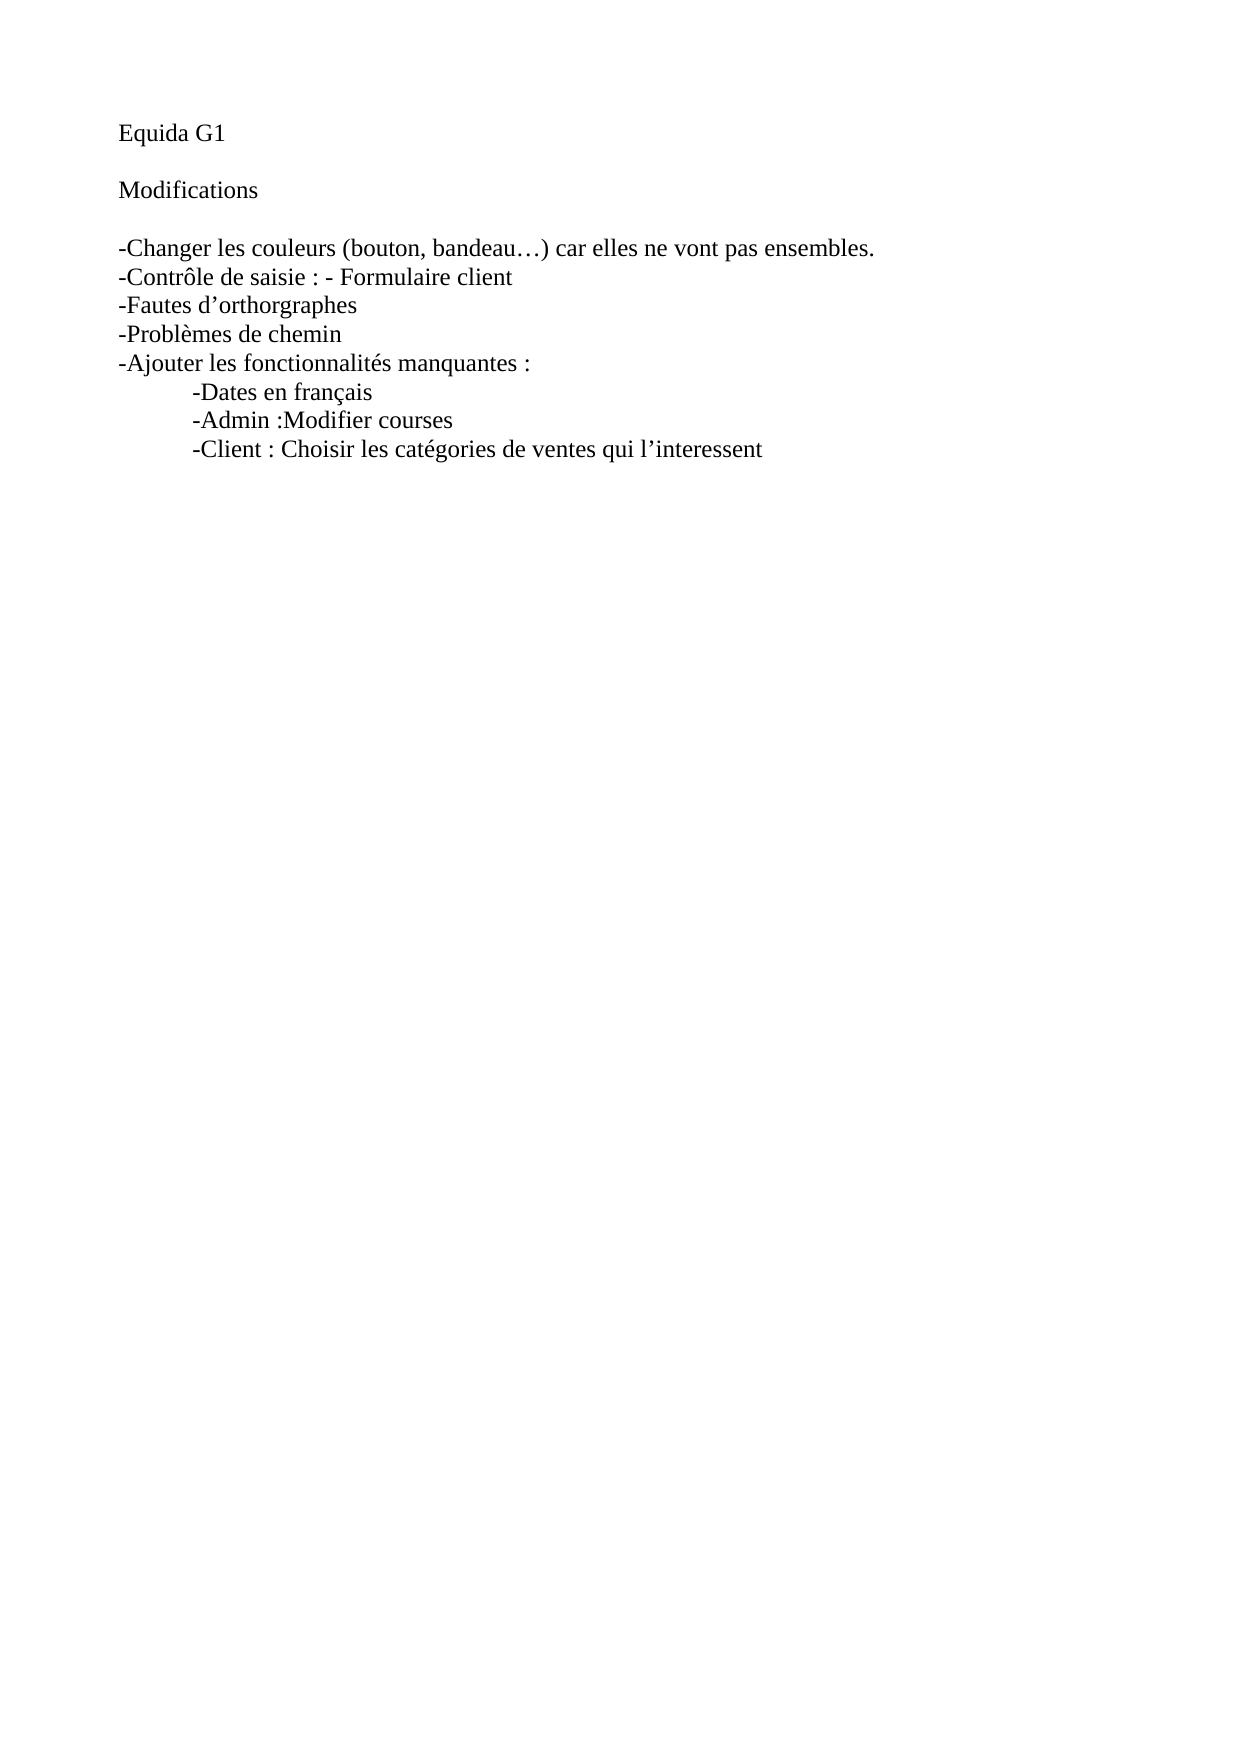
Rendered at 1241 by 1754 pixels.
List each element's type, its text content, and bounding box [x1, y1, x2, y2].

text -Client : Choisir les catégories de ventes qui l’interessent [118, 434, 1122, 463]
text -Fautes d’orthorgraphes [118, 291, 1122, 319]
text -Contrôle de saisie : - Formulaire client [118, 262, 1122, 291]
text Modifications [118, 176, 1122, 204]
text -Ajouter les fonctionnalités manquantes : [118, 348, 1122, 377]
text -Admin :Modifier courses [118, 406, 1122, 434]
text -Changer les couleurs (bouton, bandeau…) car elles ne vont pas ensembles. [118, 233, 1122, 262]
text -Problèmes de chemin [118, 319, 1122, 348]
text Equida G1 [118, 118, 1122, 147]
text -Dates en français [118, 377, 1122, 406]
